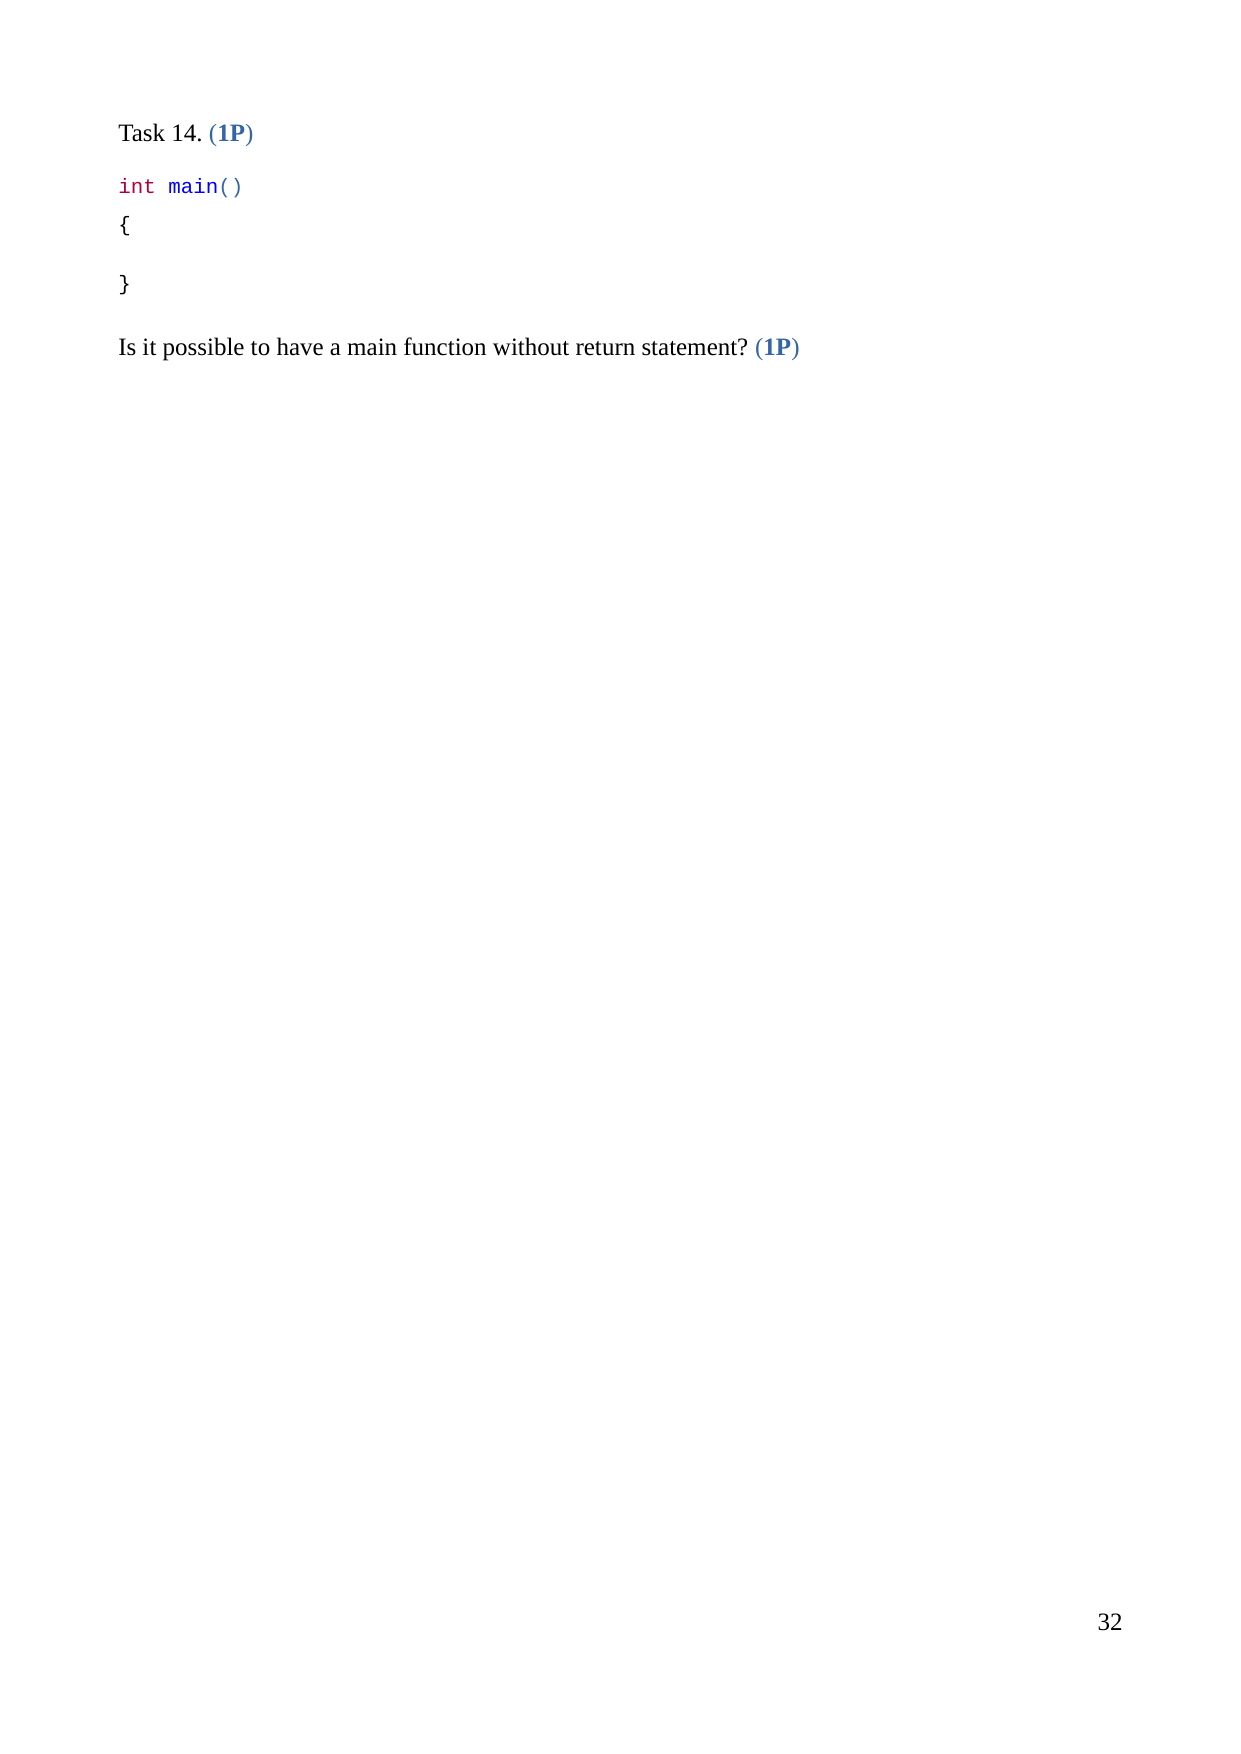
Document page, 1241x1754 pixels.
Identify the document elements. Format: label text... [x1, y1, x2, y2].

text Is it possible to have a main function without return statement? (1P) [118, 332, 1122, 361]
text } [118, 273, 1122, 296]
text Task 14. (1P) int main() [118, 118, 1122, 199]
text { [118, 214, 1122, 237]
